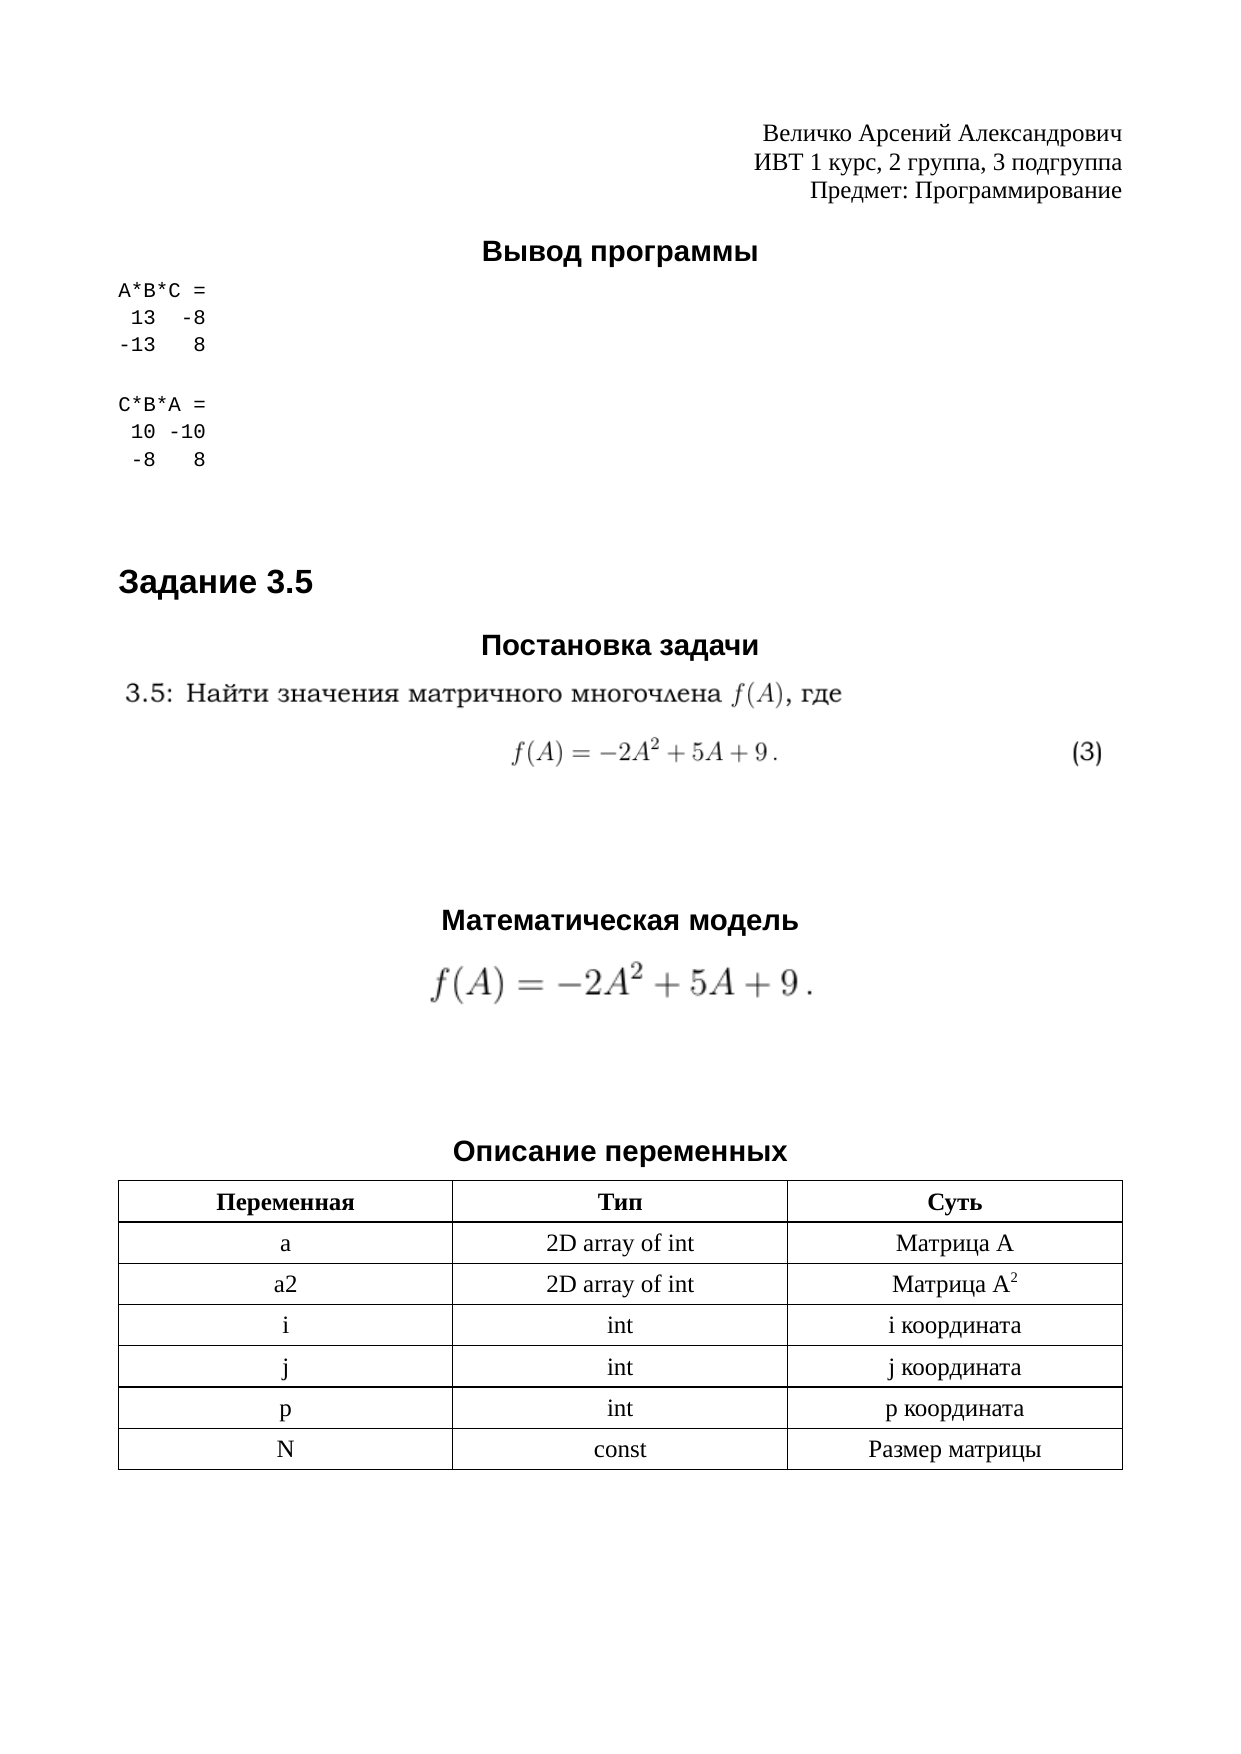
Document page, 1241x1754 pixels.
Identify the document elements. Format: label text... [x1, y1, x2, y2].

text A*B*C = [118, 280, 1122, 304]
text 13 -8 [118, 307, 1122, 331]
subtitle Вывод программы [118, 234, 1122, 268]
table_header Суть [788, 1181, 1122, 1221]
table_cell j [119, 1346, 452, 1386]
table_cell i координата [788, 1305, 1122, 1345]
table_cell Размер матрицы [788, 1429, 1122, 1469]
text -13 8 [118, 334, 1122, 358]
table_cell j координата [788, 1346, 1122, 1386]
table_header Тип [453, 1181, 787, 1221]
table_cell const [453, 1429, 787, 1469]
table_cell i [119, 1305, 452, 1345]
picture [122, 673, 1118, 790]
subtitle Описание переменных [118, 1134, 1122, 1168]
text -8 8 [118, 449, 1122, 472]
table_cell int [453, 1346, 787, 1386]
table_cell Матрица A2 [788, 1264, 1122, 1304]
picture [417, 949, 824, 1020]
table_cell 2D array of int [453, 1223, 787, 1263]
table_cell 2D array of int [453, 1264, 787, 1304]
table_cell p координата [788, 1388, 1122, 1428]
text 10 -10 [118, 421, 1122, 445]
table_cell a2 [119, 1264, 452, 1304]
subtitle Математическая модель [118, 903, 1122, 937]
table_cell Матрица A [788, 1223, 1122, 1263]
text C*B*A = [118, 394, 1122, 418]
subtitle Постановка задачи [118, 628, 1122, 661]
subtitle Задание 3.5 [118, 562, 1122, 601]
table_header Переменная [119, 1181, 452, 1221]
table_cell int [453, 1305, 787, 1345]
table_cell int [453, 1388, 787, 1428]
table_cell a [119, 1223, 452, 1263]
table_cell N [119, 1429, 452, 1469]
table_cell p [119, 1388, 452, 1428]
